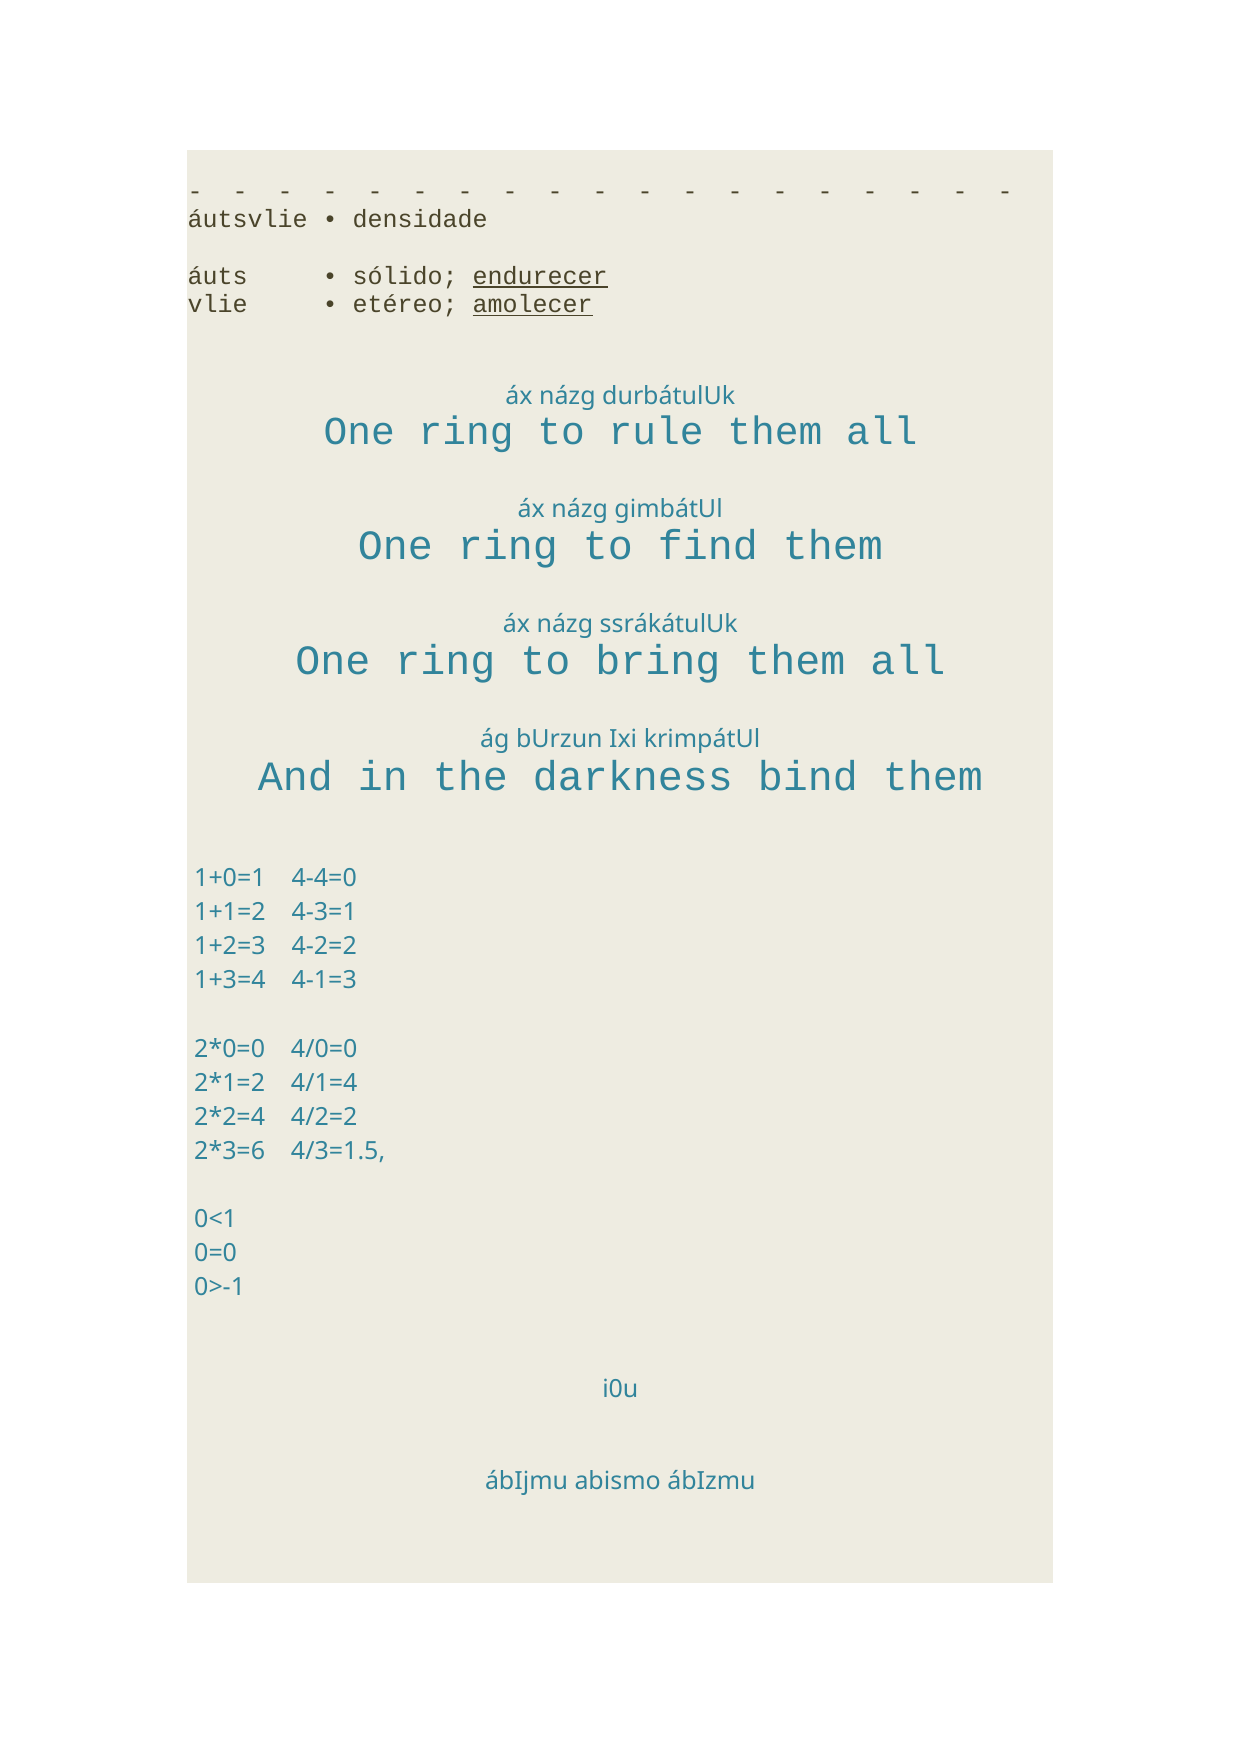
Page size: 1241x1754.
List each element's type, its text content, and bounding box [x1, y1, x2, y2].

text 1+1=2 4-3=1 [187, 894, 1053, 928]
text ábIjmu abismo ábIzmu [187, 1462, 1053, 1496]
text áuts • sólido; endurecer [187, 263, 1053, 292]
text One ring to bring them all [187, 640, 1053, 687]
text 2*3=6 4/3=1.5, [187, 1132, 1053, 1166]
text 2*0=0 4/0=0 [187, 1030, 1053, 1064]
text - - - - - - - - - - - - - - - - - - - [187, 150, 1053, 207]
text áutsvlie • densidade [187, 207, 1053, 235]
text áx názg durbátulUk [187, 377, 1053, 412]
text 0>-1 [187, 1269, 1053, 1303]
text i0u [187, 1371, 1053, 1405]
text áx názg gimbátUl [187, 491, 1053, 524]
text And in the darkness bind them [187, 755, 1053, 802]
text One ring to rule them all [187, 412, 1053, 456]
text 1+3=4 4-1=3 [187, 962, 1053, 996]
text 0=0 [187, 1234, 1053, 1269]
text 0<1 [187, 1201, 1053, 1234]
text vlie • etéreo; amolecer [187, 292, 1053, 320]
text ág bUrzun Ixi krimpátUl [187, 721, 1053, 755]
text 1+2=3 4-2=2 [187, 928, 1053, 962]
text áx názg ssrákátulUk [187, 606, 1053, 640]
text One ring to find them [187, 524, 1053, 572]
text 2*1=2 4/1=4 [187, 1064, 1053, 1098]
text 2*2=4 4/2=2 [187, 1098, 1053, 1132]
text 1+0=1 4-4=0 [187, 860, 1053, 894]
